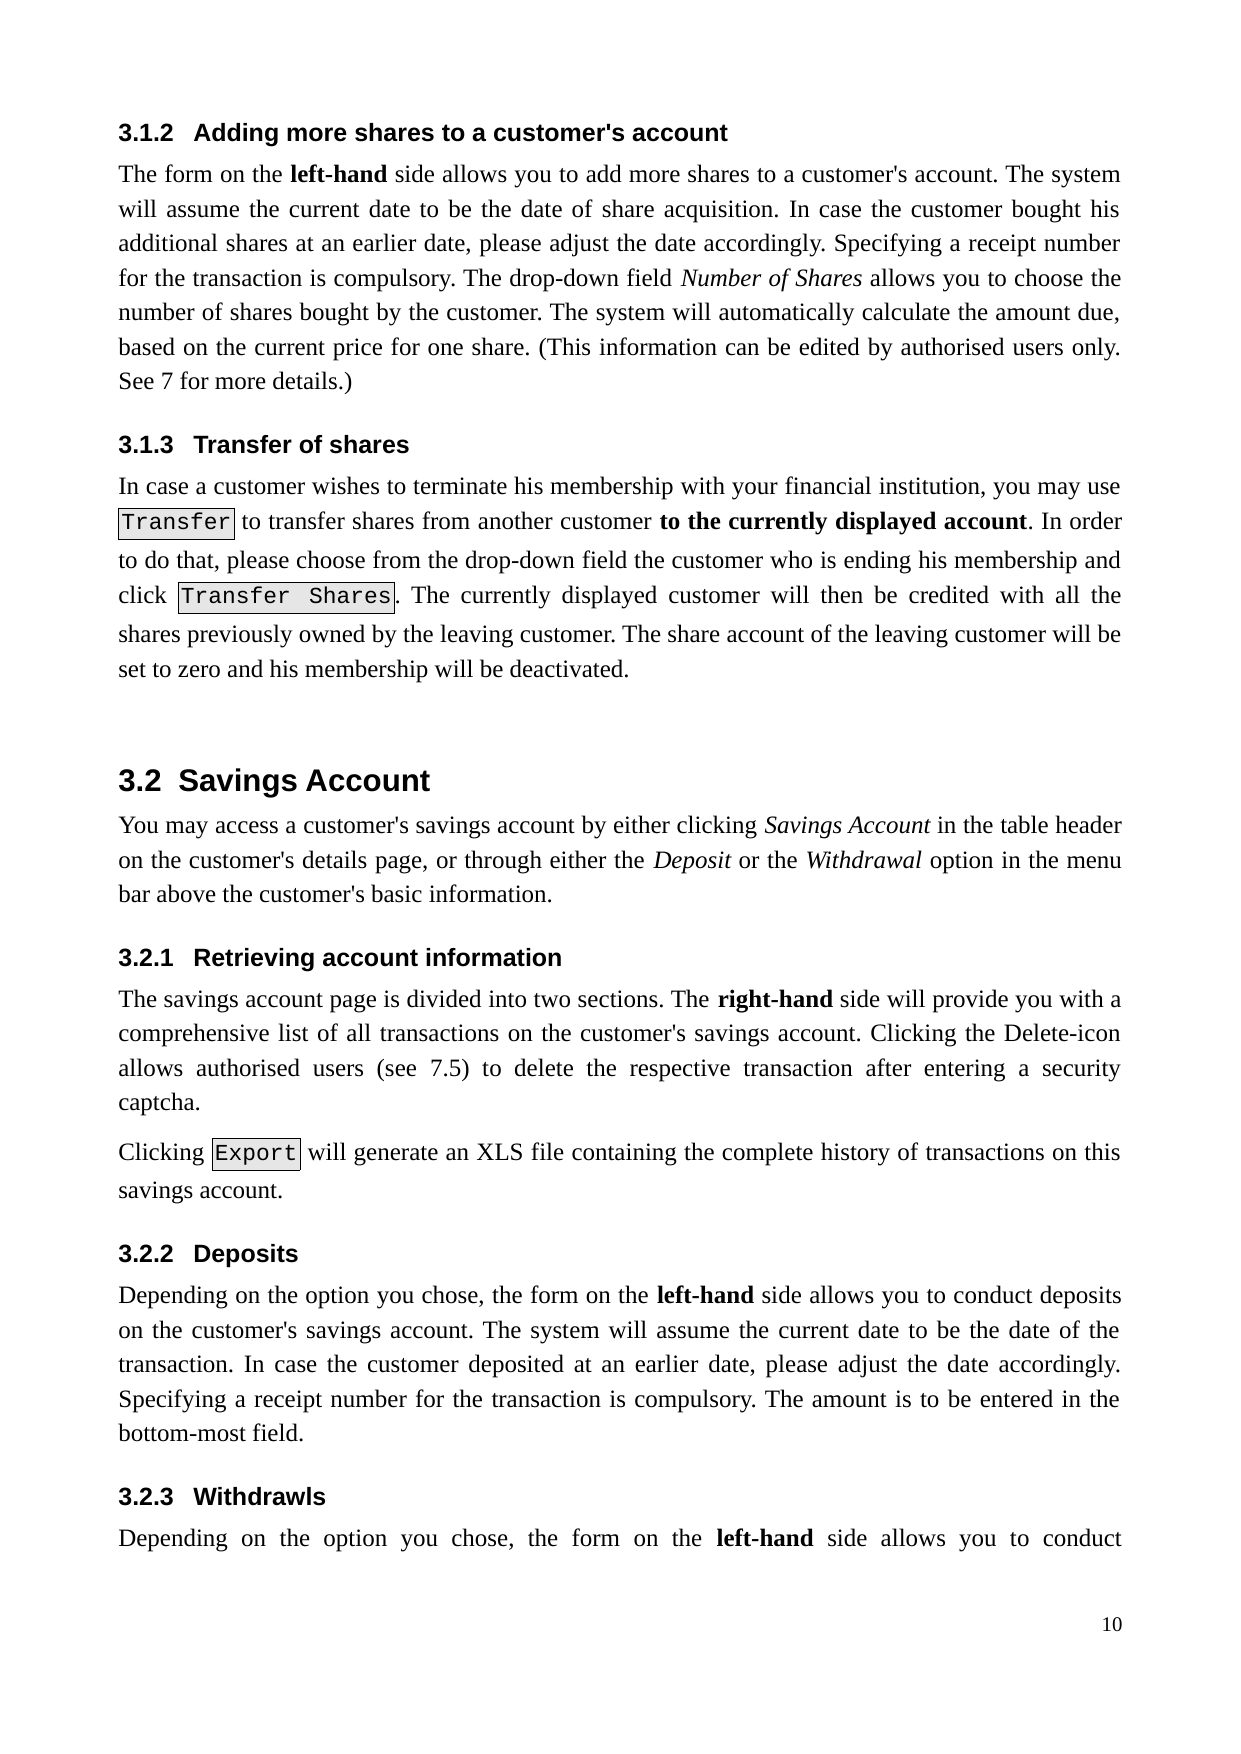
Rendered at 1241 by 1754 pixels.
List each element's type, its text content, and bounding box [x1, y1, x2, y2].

subtitle Withdrawls [118, 1482, 1122, 1511]
text The form on the left-hand side allows you to add more shares to a customer's account. The system will assume the current date to be the date of share acquisition. In case the customer bought his additional shares at an earlier date, please adjust the date accordingly. Specifying a receipt number for the transaction is compulsory. The drop-down field Number of Shares allows you to choose the number of shares bought by the customer. The system will automatically calculate the amount due, based on the current price for one share. (This information can be edited by authorised users only. See 7 for more details.) [118, 159, 1122, 395]
subtitle Adding more shares to a customer's account [118, 118, 1122, 147]
text Clicking Export will generate an XLS file containing the complete history of transactions on this savings account. [118, 1137, 1122, 1204]
subtitle Deposits [118, 1239, 1122, 1268]
text In case a customer wishes to terminate his membership with your financial institution, you may use Transfer to transfer shares from another customer to the currently displayed account. In order to do that, please choose from the drop-down field the customer who is ending his membership and click Transfer Shares. The currently displayed customer will then be credited with all the shares previously owned by the leaving customer. The share account of the leaving customer will be set to zero and his membership will be deactivated. [118, 471, 1122, 682]
text You may access a customer's savings account by either clicking Savings Account in the table header on the customer's details page, or through either the Deposit or the Withdrawal option in the menu bar above the customer's basic information. [118, 810, 1122, 908]
subtitle Transfer of shares [118, 430, 1122, 459]
text The savings account page is divided into two sections. The right-hand side will provide you with a comprehensive list of all transactions on the customer's savings account. Clicking the Delete-icon allows authorised users (see 7.5) to delete the respective transaction after entering a security captcha. [118, 984, 1122, 1116]
text Depending on the option you chose, the form on the left-hand side allows you to conduct deposits on the customer's savings account. The system will assume the current date to be the date of the transaction. In case the customer deposited at an earlier date, please adjust the date accordingly. Specifying a receipt number for the transaction is compulsory. The amount is to be entered in the bottom-most field. [118, 1280, 1122, 1447]
subtitle Retrieving account information [118, 943, 1122, 972]
subtitle Savings Account [118, 762, 1122, 798]
text Depending on the option you chose, the form on the left-hand side allows you to conduct [118, 1523, 1122, 1552]
